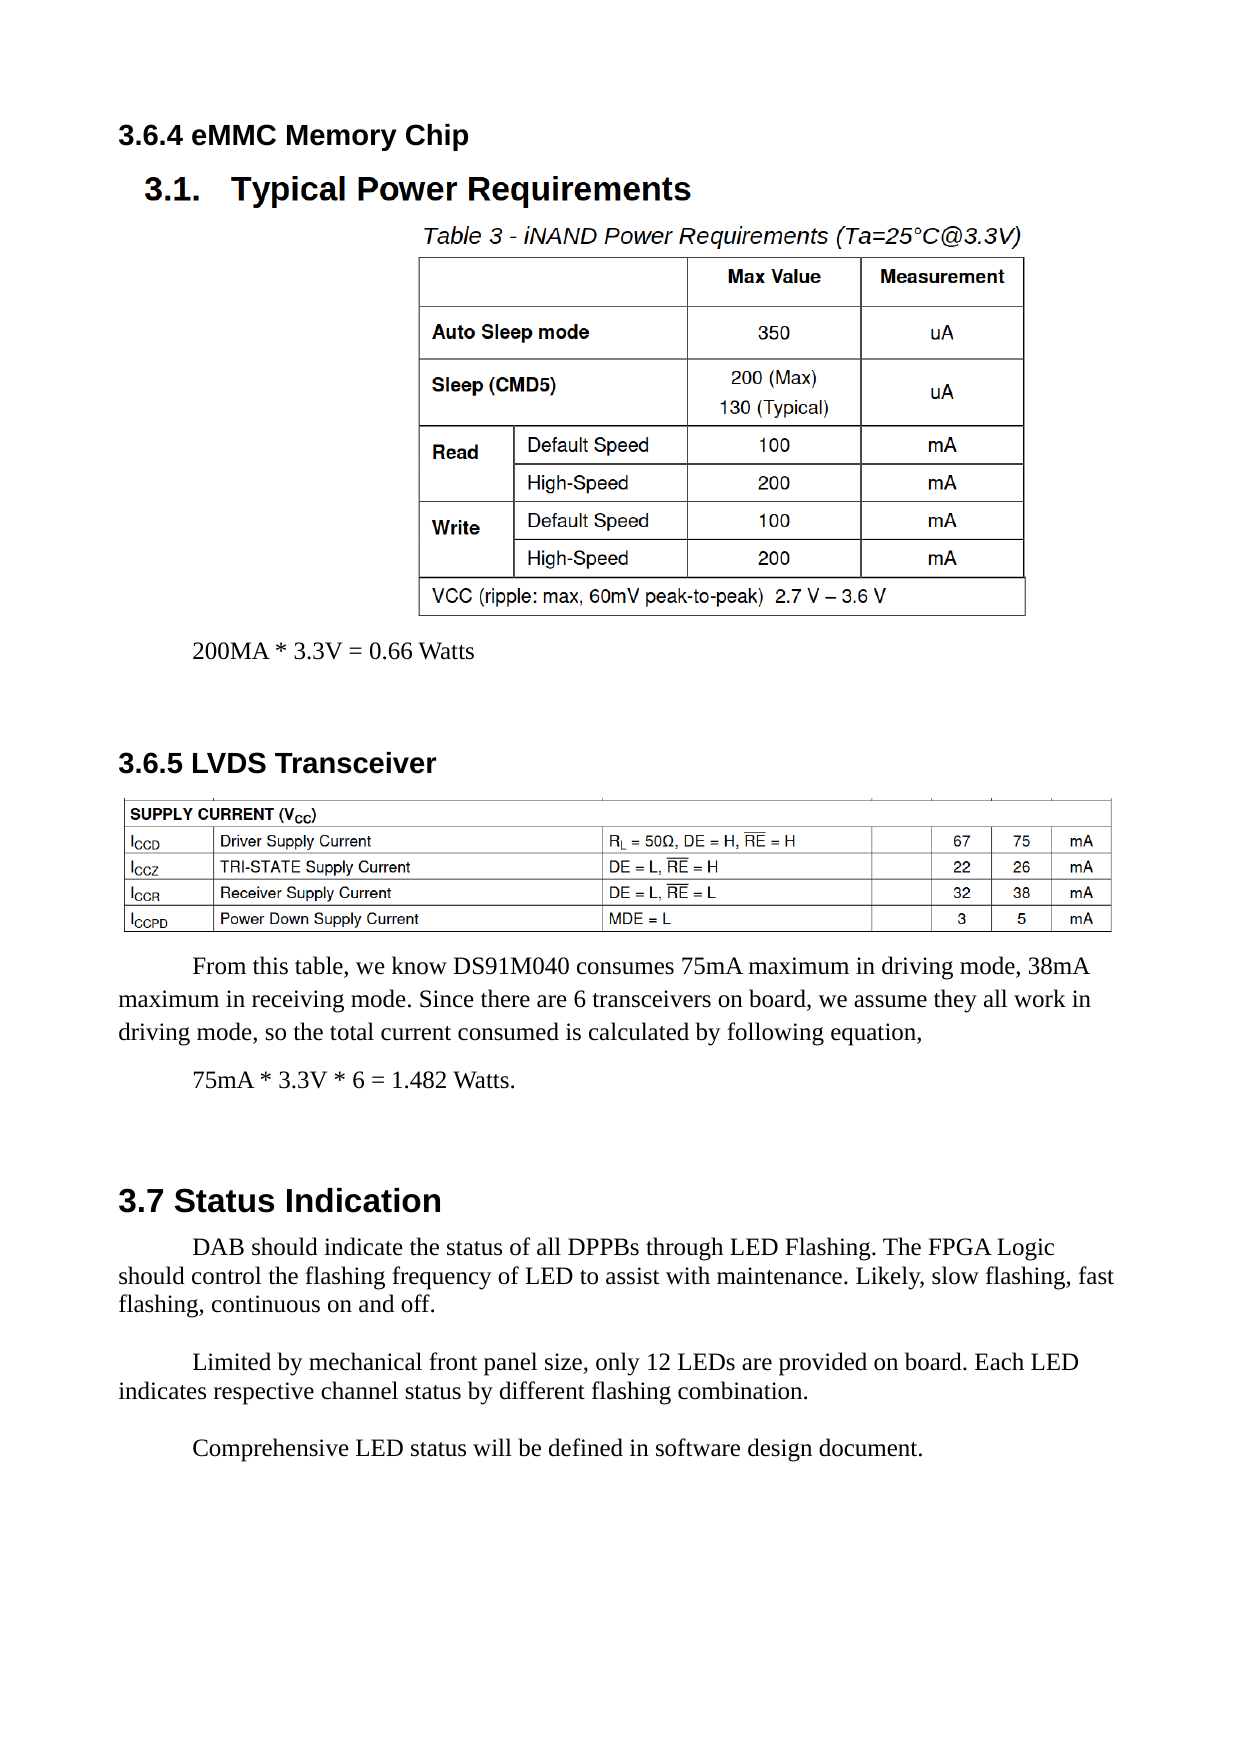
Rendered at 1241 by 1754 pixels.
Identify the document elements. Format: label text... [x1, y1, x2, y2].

text From this table, we know DS91M040 consumes 75mA maximum in driving mode, 38mA maximum in receiving mode. Since there are 6 transceivers on board, we assume they all work in driving mode, so the total current consumed is calculated by following equation, [118, 935, 1122, 1046]
text [118, 792, 1122, 798]
picture [118, 798, 1123, 935]
subtitle 3.6.4 eMMC Memory Chip [118, 118, 1122, 152]
text 75mA * 3.3V * 6 = 1.482 Watts. [118, 1065, 1122, 1094]
text Limited by mechanical front panel size, only 12 LEDs are provided on board. Each LED indicates respective channel status by different flashing combination. [118, 1347, 1122, 1404]
text 200MA * 3.3V = 0.66 Watts [118, 620, 1122, 665]
text DAB should indicate the status of all DPPBs through LED Flashing. The FPGA Logic should control the flashing frequency of LED to assist with maintenance. Likely, slow flashing, fast flashing, continuous on and off. [118, 1232, 1122, 1318]
subtitle 3.7 Status Indication [118, 1181, 1122, 1219]
subtitle 3.6.5 LVDS Transceiver [118, 746, 1122, 780]
picture [118, 164, 1123, 620]
text Comprehensive LED status will be defined in software design document. [118, 1433, 1122, 1462]
